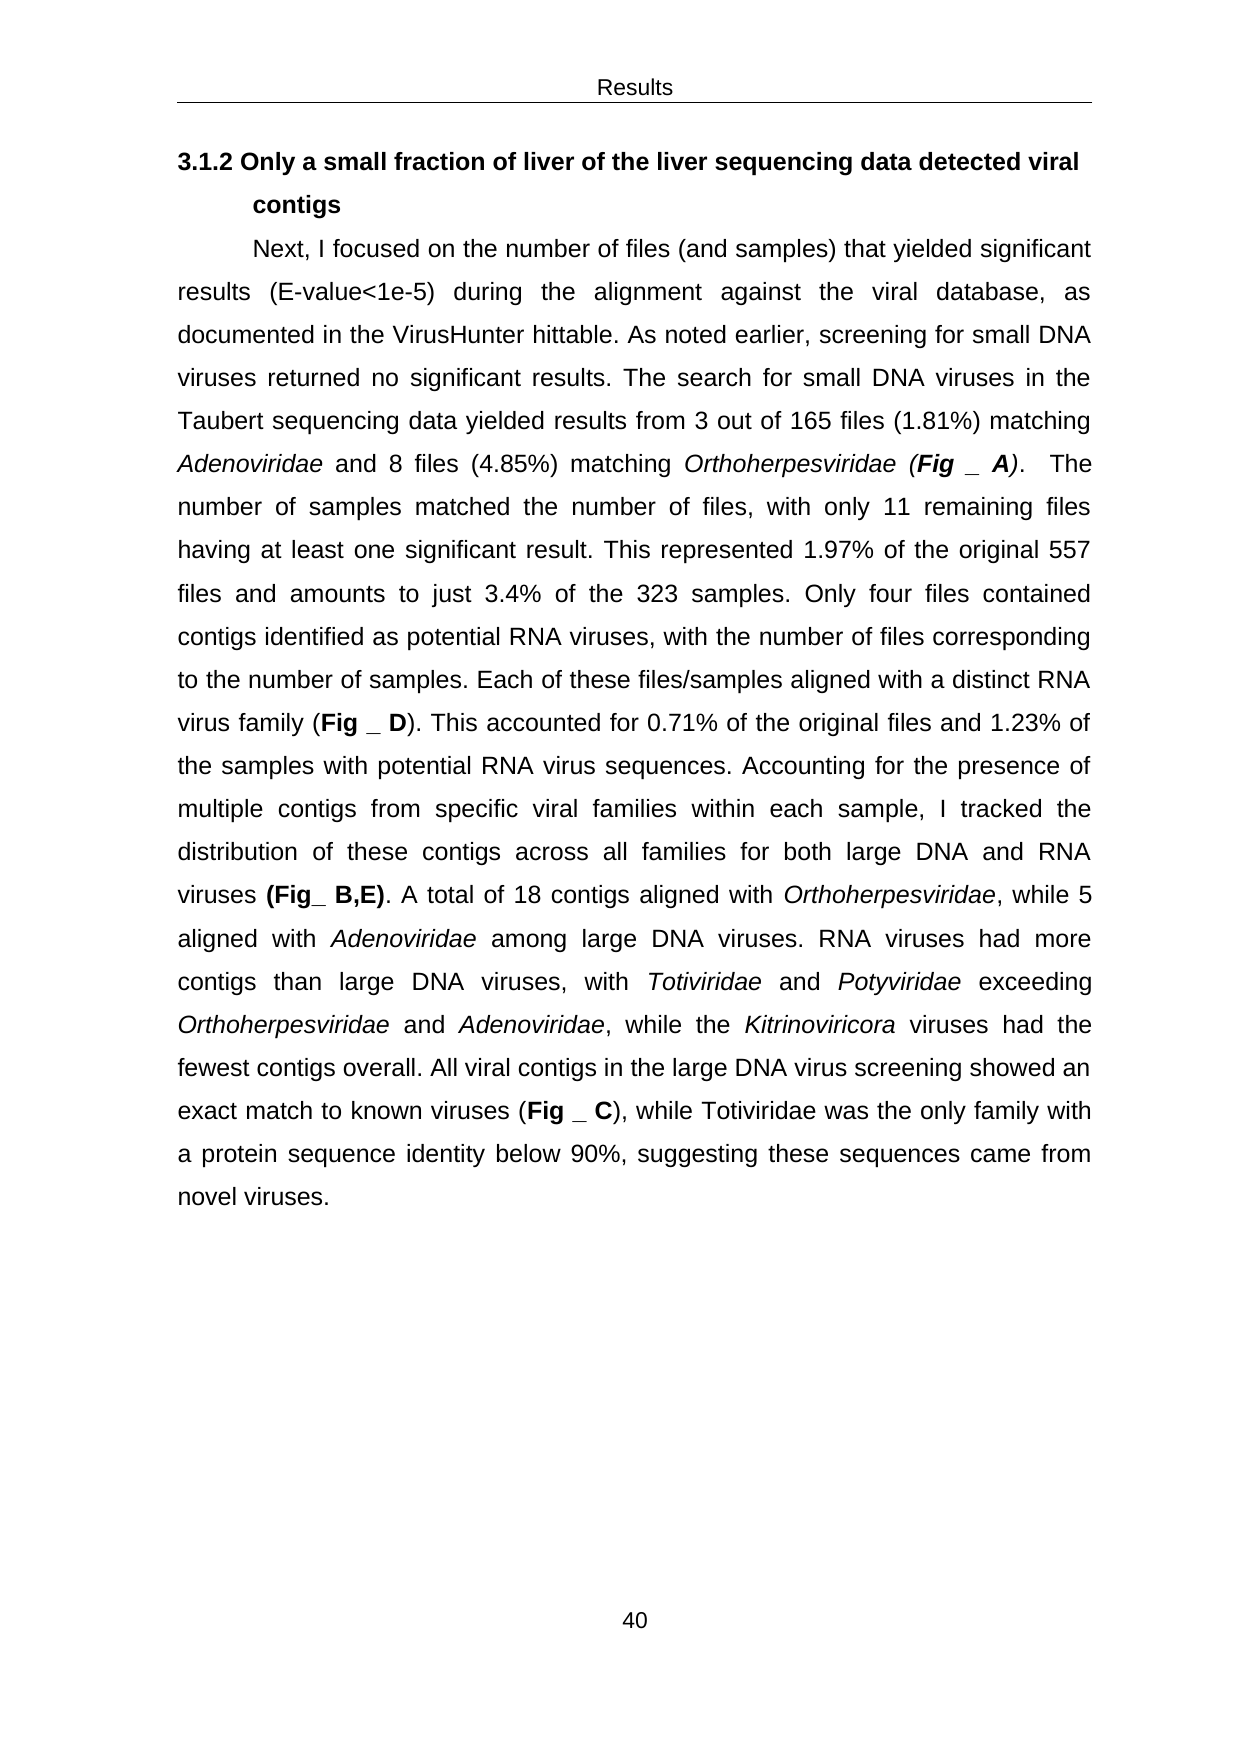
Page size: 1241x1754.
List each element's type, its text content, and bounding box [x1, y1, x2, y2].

text Next, I focused on the number of files (and samples) that yielded significant results (E-value<1e-5) during the alignment against the viral database, as documented in the VirusHunter hittable. As noted earlier, screening for small DNA viruses returned no significant results. The search for small DNA viruses in the Taubert sequencing data yielded results from 3 out of 165 files (1.81%) matching Adenoviridae and 8 files (4.85%) matching Orthoherpesviridae (Fig _ A). The number of samples matched the number of files, with only 11 remaining files having at least one significant result. This represented 1.97% of the original 557 files and amounts to just 3.4% of the 323 samples. Only four files contained contigs identified as potential RNA viruses, with the number of files corresponding to the number of samples. Each of these files/samples aligned with a distinct RNA virus family (Fig _ D). This accounted for 0.71% of the original files and 1.23% of the samples with potential RNA virus sequences. Accounting for the presence of multiple contigs from specific viral families within each sample, I tracked the distribution of these contigs across all families for both large DNA and RNA viruses (Fig_ B,E). A total of 18 contigs aligned with Orthoherpesviridae, while 5 aligned with Adenoviridae among large DNA viruses. RNA viruses had more contigs than large DNA viruses, with Totiviridae and Potyviridae exceeding Orthoherpesviridae and Adenoviridae, while the Kitrinoviricora viruses had the fewest contigs overall. All viral contigs in the large DNA virus screening showed an exact match to known viruses (Fig _ C), while Totiviridae was the only family with a protein sequence identity below 90%, suggesting these sequences came from novel viruses. [177, 234, 1092, 1211]
subtitle 3.1.2 Only a small fraction of liver of the liver sequencing data detected viral contigs [177, 147, 1092, 219]
